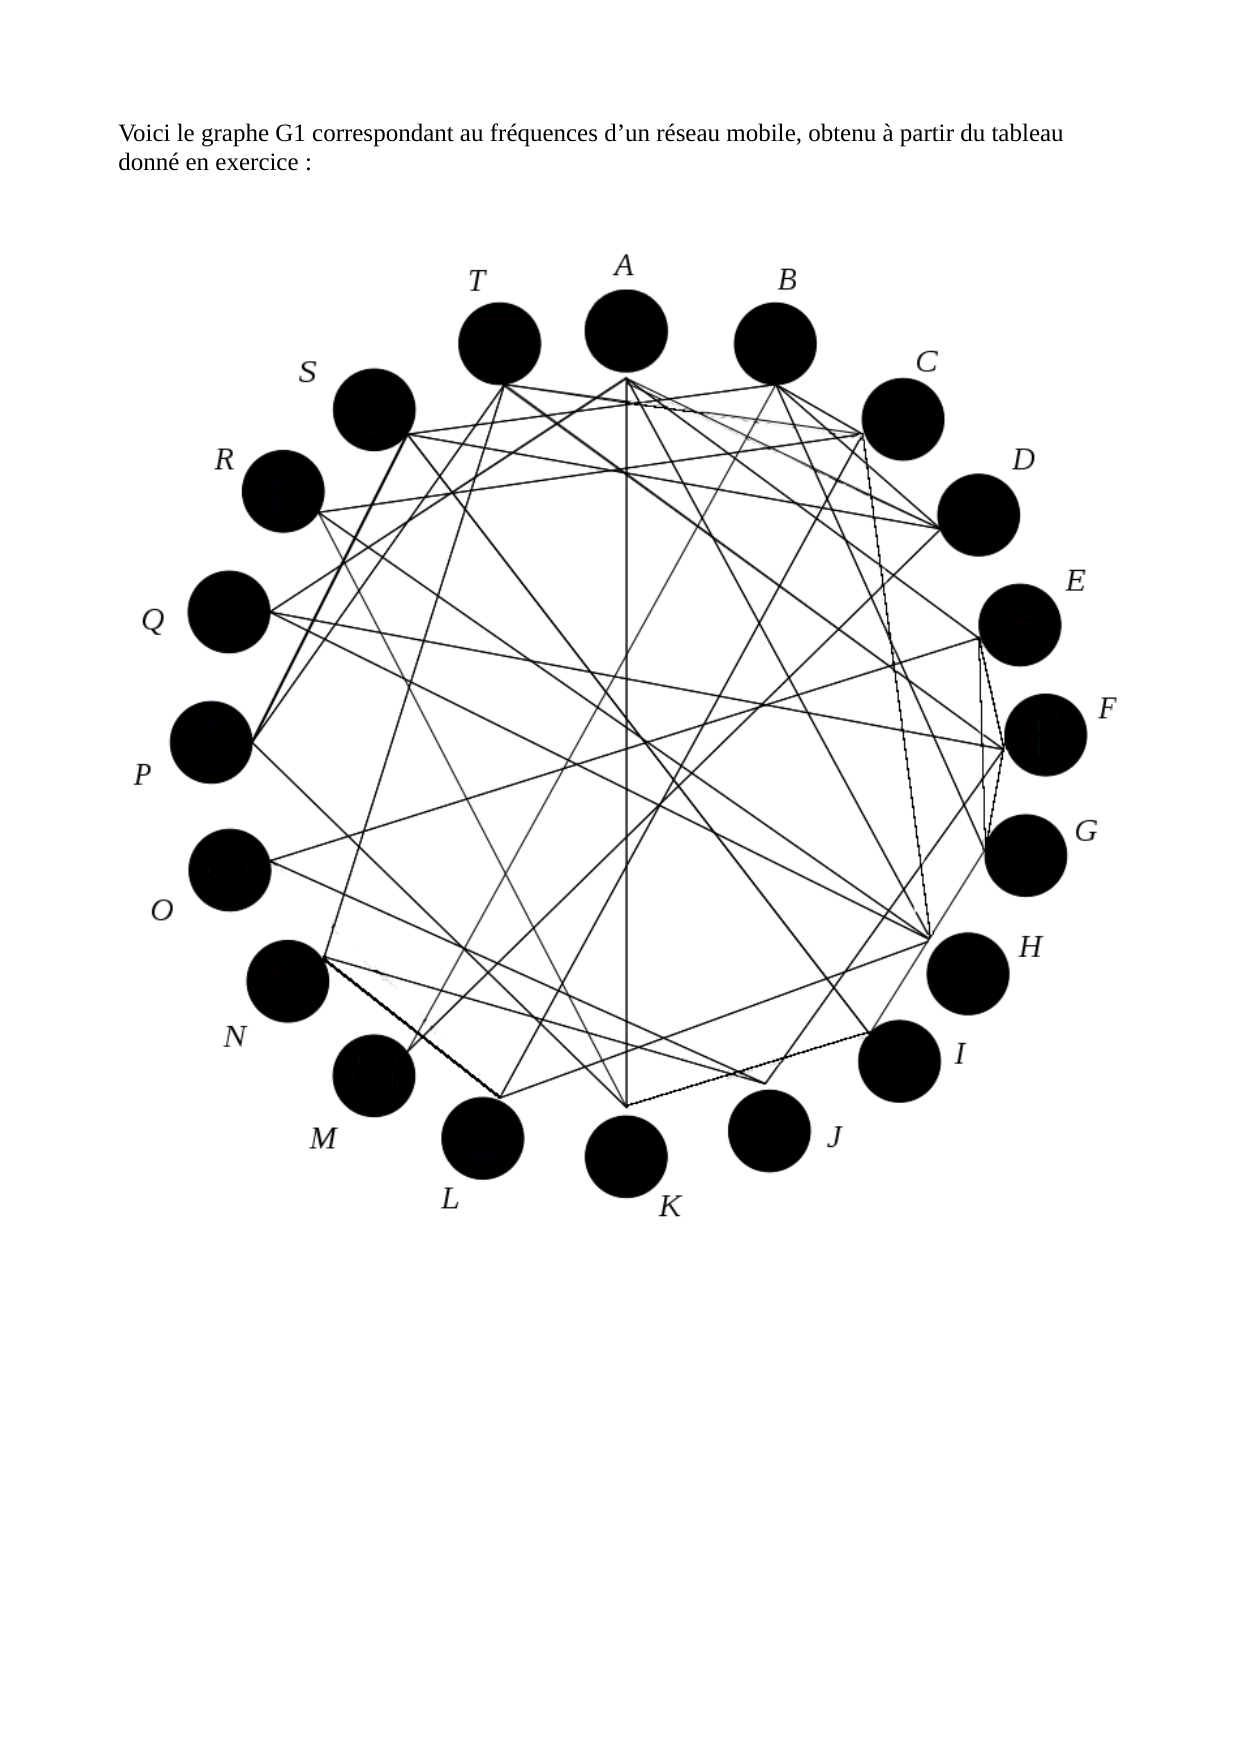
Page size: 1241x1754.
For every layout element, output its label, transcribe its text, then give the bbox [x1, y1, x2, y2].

picture [126, 248, 1131, 1232]
text Voici le graphe G1 correspondant au fréquences d’un réseau mobile, obtenu à partir du tableau donné en exercice : [118, 118, 1122, 176]
